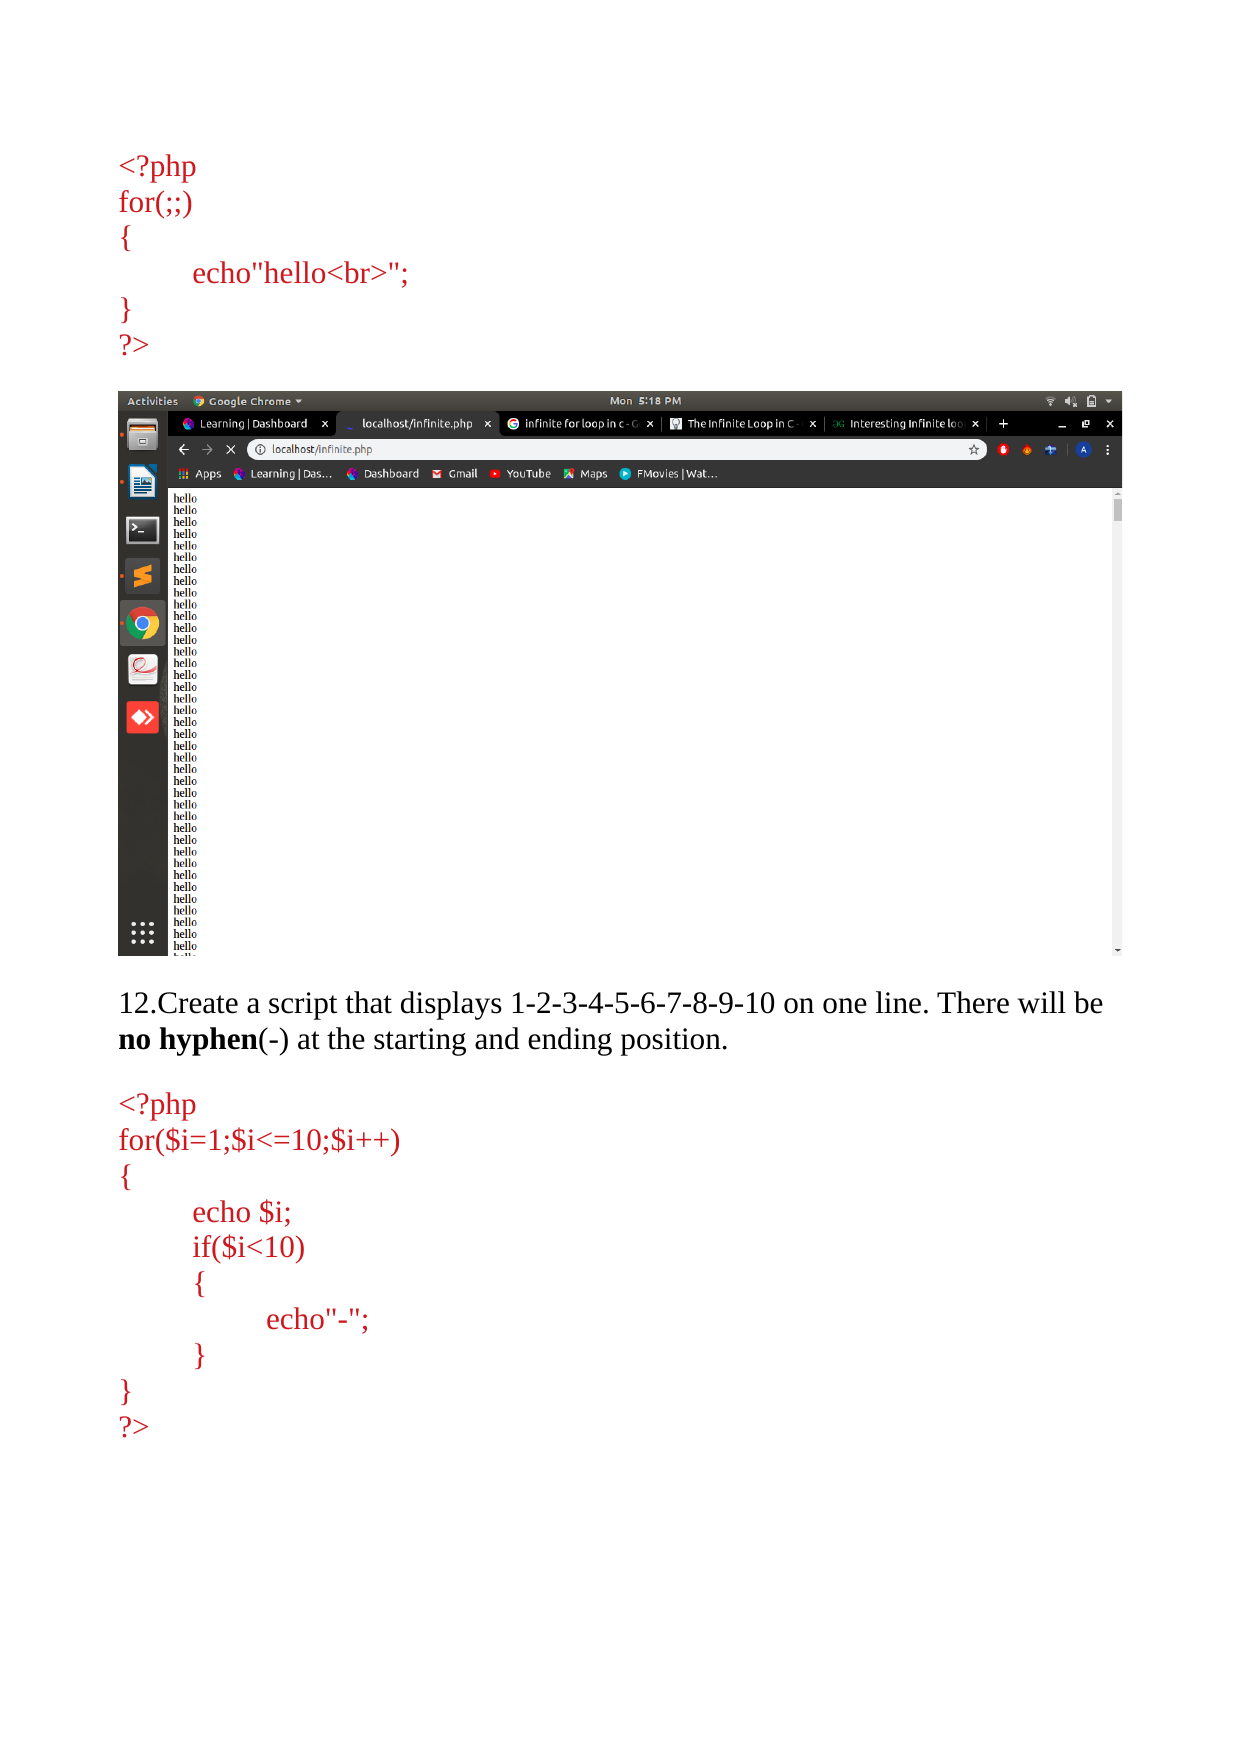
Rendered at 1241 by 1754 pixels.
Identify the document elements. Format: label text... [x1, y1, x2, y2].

text echo"hello<br>"; [118, 255, 1122, 291]
text { [118, 1265, 1122, 1301]
text for($i=1;$i<=10;$i++) [118, 1121, 1122, 1157]
text echo $i; [118, 1193, 1122, 1229]
text ?> [118, 1408, 1122, 1444]
text { [118, 219, 1122, 255]
text <?php [118, 147, 1122, 183]
text } [118, 1372, 1122, 1408]
text ?> [118, 327, 1122, 362]
text <?php [118, 1085, 1122, 1121]
text for(;;) [118, 183, 1122, 219]
text echo"-"; [118, 1301, 1122, 1337]
text } [118, 1337, 1122, 1372]
text if($i<10) [118, 1229, 1122, 1265]
picture [118, 391, 1123, 956]
text 12.Create a script that displays 1-2-3-4-5-6-7-8-9-10 on one line. There will be no hyphen(-) at the starting and ending position. [118, 984, 1122, 1056]
text } [118, 291, 1122, 327]
text { [118, 1157, 1122, 1193]
